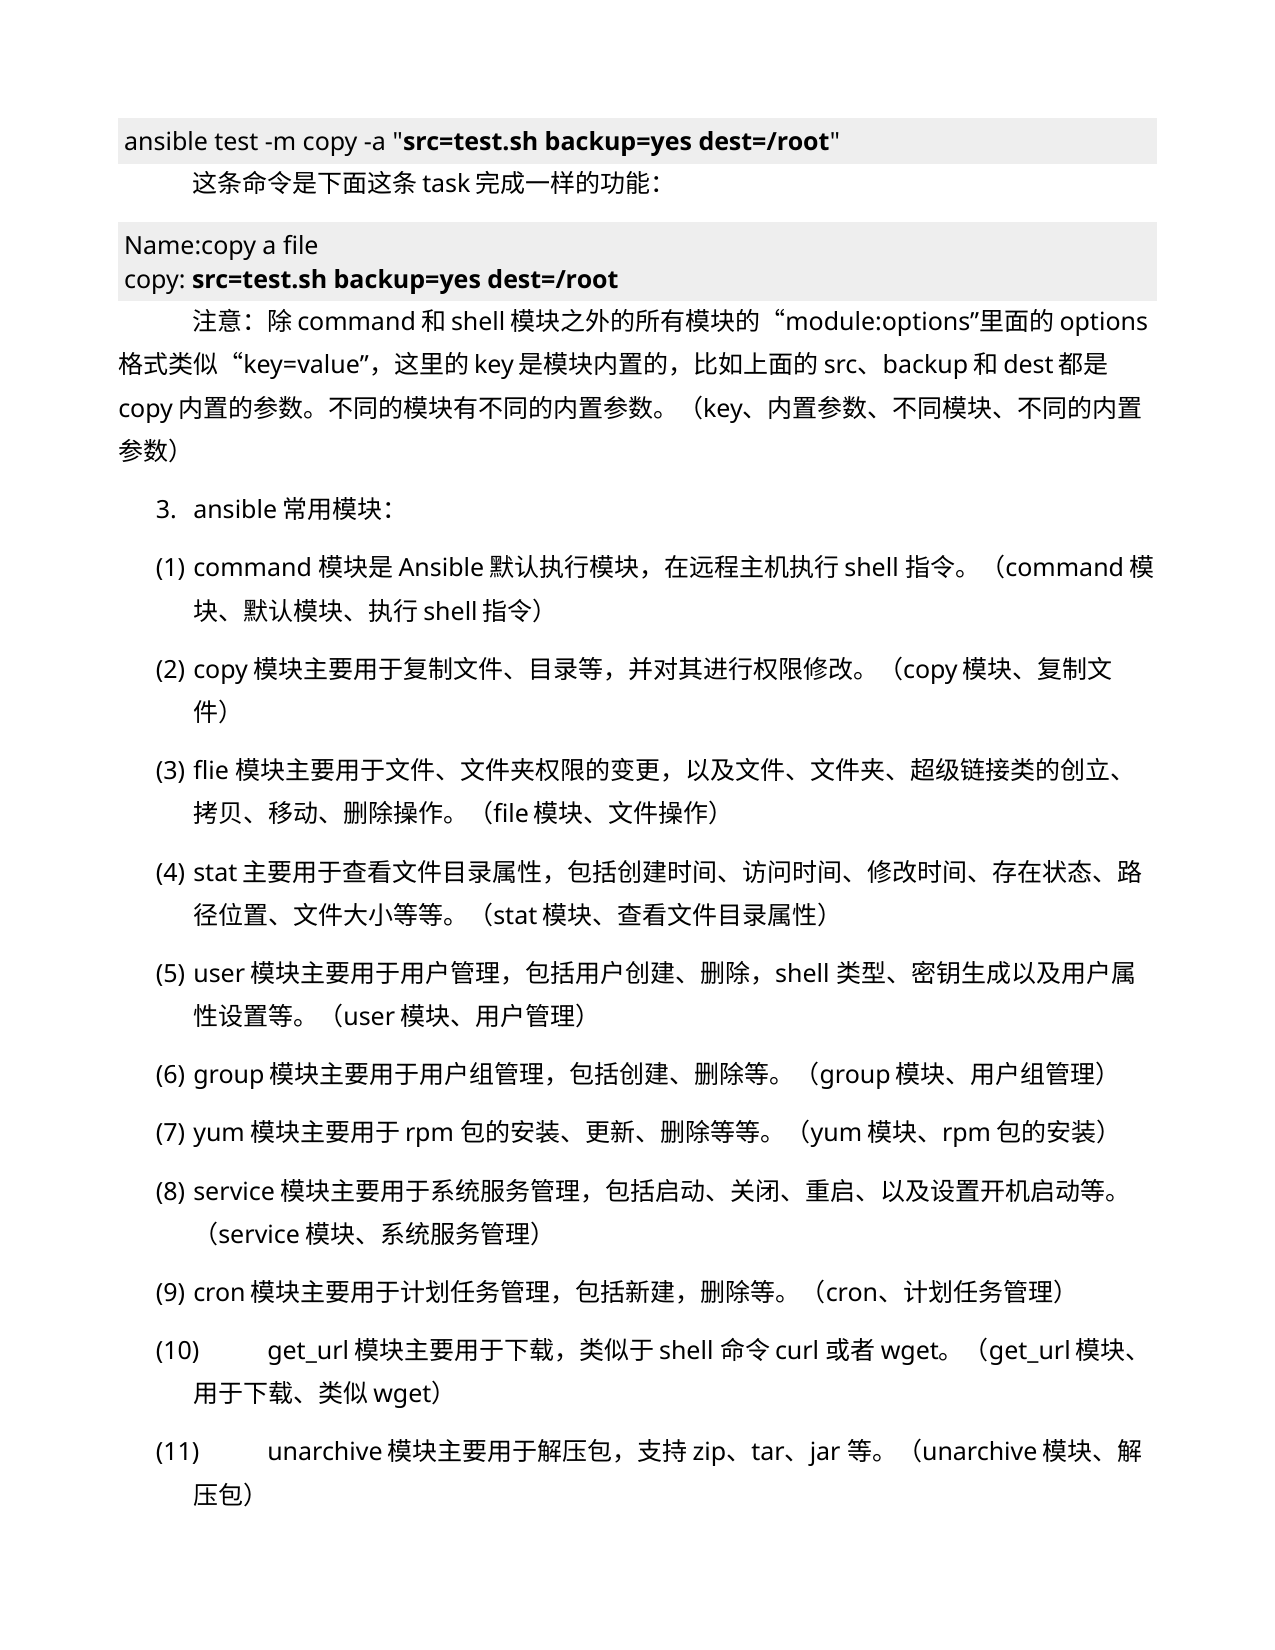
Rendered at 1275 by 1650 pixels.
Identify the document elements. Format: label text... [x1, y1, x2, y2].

list user模块主要用于用户管理，包括用户创建、删除，shell 类型、密钥生成以及用户属性设置等。（user模块、用户管理） [156, 953, 1157, 1033]
text 注意：除command和shell模块之外的所有模块的“module:options”里面的options格式类似“key=value”，这里的key是模块内置的，比如上面的src、backup和dest都是copy内置的参数。不同的模块有不同的内置参数。（key、内置参数、不同模块、不同的内置参数） [118, 301, 1157, 468]
table_header Name:copy a file copy: src=test.sh backup=yes dest=/root [118, 222, 1157, 301]
list stat主要用于查看文件目录属性，包括创建时间、访问时间、修改时间、存在状态、路径位置、文件大小等等。（stat模块、查看文件目录属性） [156, 852, 1157, 932]
list flie 模块主要用于文件、文件夹权限的变更，以及文件、文件夹、超级链接类的创立、拷贝、移动、删除操作。（file模块、文件操作） [156, 751, 1157, 830]
list cron模块主要用于计划任务管理，包括新建，删除等。（cron、计划任务管理） [156, 1272, 1157, 1309]
list yum模块主要用于rpm 包的安装、更新、删除等等。（yum模块、rpm包的安装） [156, 1113, 1157, 1149]
list command 模块是Ansible默认执行模块，在远程主机执行shell 指令。（command模块、默认模块、执行shell指令） [156, 548, 1157, 627]
list ansible常用模块： [156, 489, 1157, 526]
list get_url模块主要用于下载，类似于shell 命令curl 或者wget。（get_url模块、用于下载、类似wget） [156, 1330, 1157, 1410]
list group模块主要用于用户组管理，包括创建、删除等。（group模块、用户组管理） [156, 1055, 1157, 1091]
text 这条命令是下面这条task完成一样的功能： [118, 164, 1157, 200]
list service模块主要用于系统服务管理，包括启动、关闭、重启、以及设置开机启动等。（service模块、系统服务管理） [156, 1171, 1157, 1251]
table_header ansible test -m copy -a "src=test.sh backup=yes dest=/root" [118, 118, 1157, 164]
list unarchive模块主要用于解压包，支持zip、tar、jar 等。（unarchive模块、解压包） [156, 1432, 1157, 1512]
list copy模块主要用于复制文件、目录等，并对其进行权限修改。（copy模块、复制文件） [156, 649, 1157, 729]
